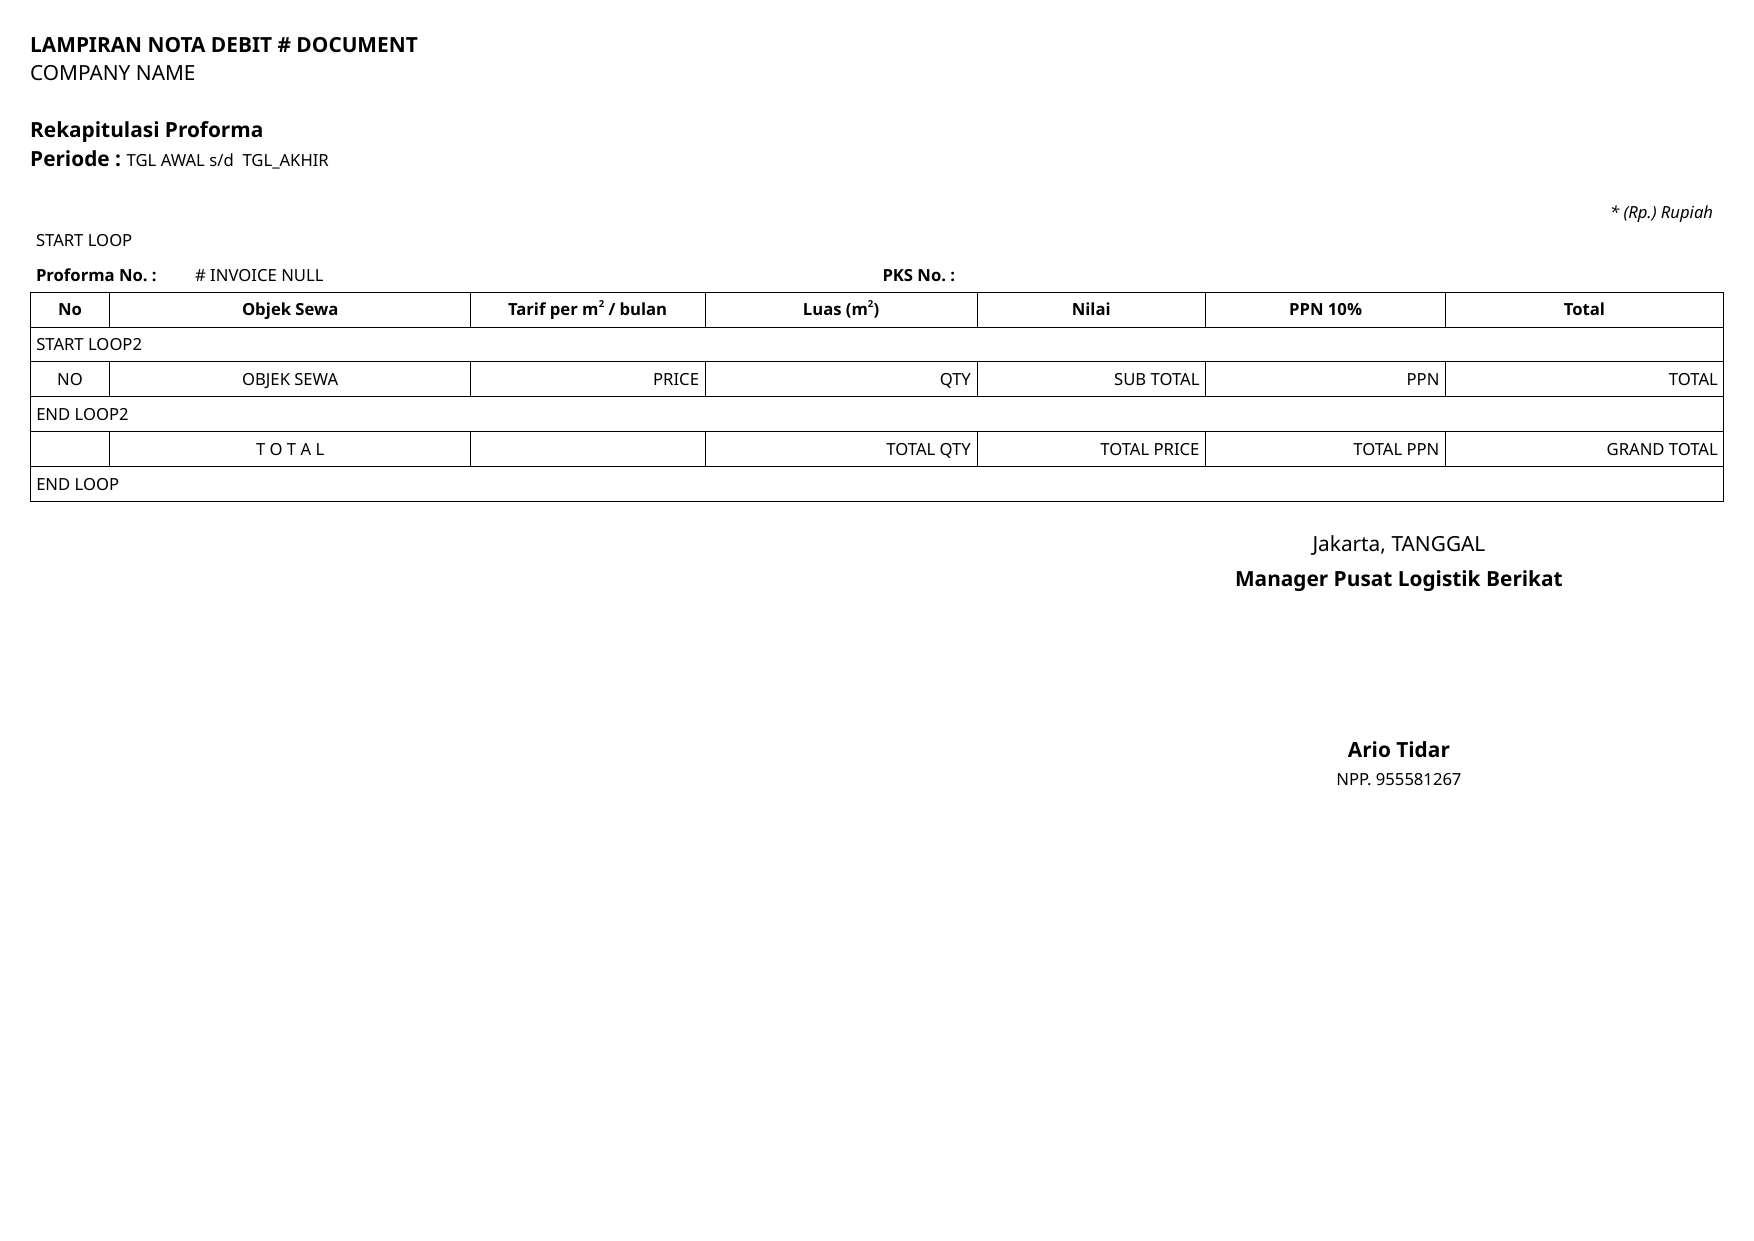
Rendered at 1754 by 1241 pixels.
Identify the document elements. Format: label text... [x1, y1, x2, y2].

text Periode : TGL AWAL s/d TGL_AKHIR [30, 144, 1723, 172]
table_cell TOTAL PPN [1206, 432, 1445, 466]
table_cell PKS No. : [877, 258, 1033, 292]
text Rekapitulasi Proforma [30, 115, 1723, 144]
table_cell END LOOP2 [31, 397, 1723, 431]
table_cell PRICE [471, 362, 705, 396]
table_cell Objek Sewa [110, 293, 470, 327]
table_cell # INVOICE NULL [189, 258, 877, 292]
table_cell Luas (m2) [706, 293, 977, 327]
table_cell Total [1446, 293, 1723, 327]
table_header START LOOP [30, 223, 1723, 257]
table_cell [31, 432, 109, 466]
table_cell GRAND TOTAL [1446, 432, 1723, 466]
table_cell [471, 432, 705, 466]
text NPP. 955581267 [30, 763, 1723, 792]
text Ario Tidar [30, 735, 1723, 763]
table_cell NO [31, 362, 109, 396]
table_cell Tarif per m2 / bulan [471, 293, 705, 327]
table_cell SUB TOTAL [978, 362, 1205, 396]
table_cell TOTAL [1446, 362, 1723, 396]
table_cell Nilai [978, 293, 1205, 327]
table_cell Proforma No. : [30, 258, 189, 292]
table_cell OBJEK SEWA [110, 362, 470, 396]
table_cell [1033, 258, 1723, 292]
table_cell No [31, 293, 109, 327]
table_cell TOTAL QTY [706, 432, 977, 466]
table_cell T O T A L [110, 432, 470, 466]
text COMPANY NAME [30, 58, 1723, 87]
table_cell PPN 10% [1206, 293, 1445, 327]
text LAMPIRAN NOTA DEBIT # DOCUMENT [30, 30, 1723, 58]
text * (Rp.) Rupiah [30, 201, 1723, 223]
table_cell QTY [706, 362, 977, 396]
text Jakarta, TANGGAL [30, 529, 1723, 558]
table_cell TOTAL PRICE [978, 432, 1205, 466]
table_cell START LOOP2 [31, 328, 1723, 361]
table_cell PPN [1206, 362, 1445, 396]
text Manager Pusat Logistik Berikat [30, 564, 1723, 592]
table_cell END LOOP [31, 467, 1723, 501]
